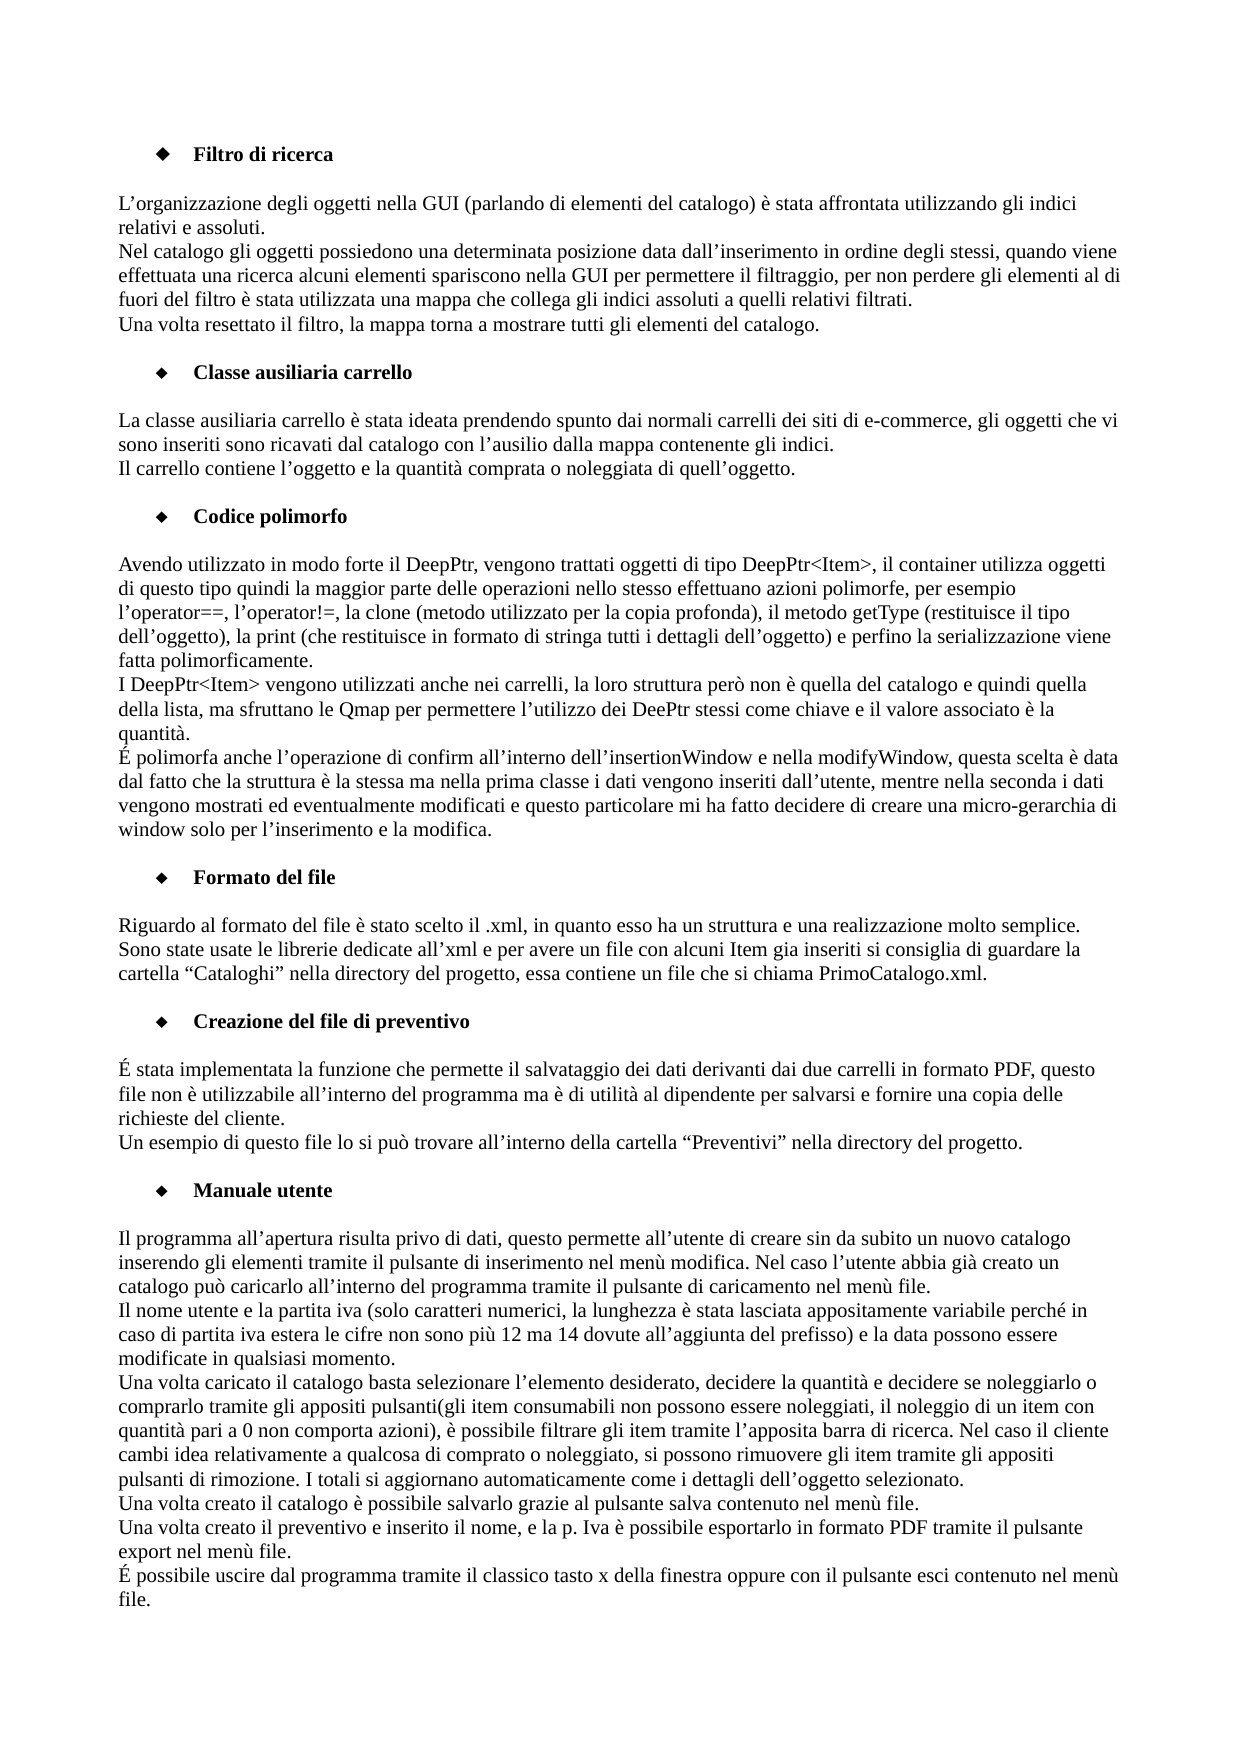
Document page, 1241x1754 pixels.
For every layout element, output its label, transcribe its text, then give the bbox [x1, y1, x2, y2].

text É polimorfa anche l’operazione di confirm all’interno dell’insertionWindow e nella modifyWindow, questa scelta è data dal fatto che la struttura è la stessa ma nella prima classe i dati vengono inseriti dall’utente, mentre nella seconda i dati vengono mostrati ed eventualmente modificati e questo particolare mi ha fatto decidere di creare una micro-gerarchia di window solo per l’inserimento e la modifica. [118, 744, 1122, 841]
text Il programma all’apertura risulta privo di dati, questo permette all’utente di creare sin da subito un nuovo catalogo inserendo gli elementi tramite il pulsante di inserimento nel menù modifica. Nel caso l’utente abbia già creato un catalogo può caricarlo all’interno del programma tramite il pulsante di caricamento nel menù file. [118, 1226, 1122, 1298]
text I DeepPtr<Item> vengono utilizzati anche nei carrelli, la loro struttura però non è quella del catalogo e quindi quella della lista, ma sfruttano le Qmap per permettere l’utilizzo dei DeePtr stessi come chiave e il valore associato è la quantità. [118, 672, 1122, 744]
text Nel catalogo gli oggetti possiedono una determinata posizione data dall’inserimento in ordine degli stessi, quando viene effettuata una ricerca alcuni elementi spariscono nella GUI per permettere il filtraggio, per non perdere gli elementi al di fuori del filtro è stata utilizzata una mappa che collega gli indici assoluti a quelli relativi filtrati. [118, 239, 1122, 311]
text Una volta creato il catalogo è possibile salvarlo grazie al pulsante salva contenuto nel menù file. [118, 1491, 1122, 1514]
text É stata implementata la funzione che permette il salvataggio dei dati derivanti dai due carrelli in formato PDF, questo file non è utilizzabile all’interno del programma ma è di utilità al dipendente per salvarsi e fornire una copia delle richieste del cliente. [118, 1057, 1122, 1129]
list Creazione del file di preventivo [156, 1009, 1122, 1033]
list Manuale utente [156, 1178, 1122, 1202]
list Formato del file [156, 865, 1122, 889]
text Il carrello contiene l’oggetto e la quantità comprata o noleggiata di quell’oggetto. [118, 456, 1122, 480]
text Avendo utilizzato in modo forte il DeepPtr, vengono trattati oggetti di tipo DeepPtr<Item>, il container utilizza oggetti di questo tipo quindi la maggior parte delle operazioni nello stesso effettuano azioni polimorfe, per esempio l’operator==, l’operator!=, la clone (metodo utilizzato per la copia profonda), il metodo getType (restituisce il tipo dell’oggetto), la print (che restituisce in formato di stringa tutti i dettagli dell’oggetto) e perfino la serializzazione viene fatta polimorficamente. [118, 552, 1122, 672]
text L’organizzazione degli oggetti nella GUI (parlando di elementi del catalogo) è stata affrontata utilizzando gli indici relativi e assoluti. [118, 191, 1122, 239]
text Una volta creato il preventivo e inserito il nome, e la p. Iva è possibile esportarlo in formato PDF tramite il pulsante export nel menù file. [118, 1514, 1122, 1563]
text Un esempio di questo file lo si può trovare all’interno della cartella “Preventivi” nella directory del progetto. [118, 1129, 1122, 1154]
list Codice polimorfo [156, 504, 1122, 528]
text Una volta caricato il catalogo basta selezionare l’elemento desiderato, decidere la quantità e decidere se noleggiarlo o comprarlo tramite gli appositi pulsanti(gli item consumabili non possono essere noleggiati, il noleggio di un item con quantità pari a 0 non comporta azioni), è possibile filtrare gli item tramite l’apposita barra di ricerca. Nel caso il cliente cambi idea relativamente a qualcosa di comprato o noleggiato, si possono rimuovere gli item tramite gli appositi pulsanti di rimozione. I totali si aggiornano automaticamente come i dettagli dell’oggetto selezionato. [118, 1370, 1122, 1491]
text Il nome utente e la partita iva (solo caratteri numerici, la lunghezza è stata lasciata appositamente variabile perché in caso di partita iva estera le cifre non sono più 12 ma 14 dovute all’aggiunta del prefisso) e la data possono essere modificate in qualsiasi momento. [118, 1298, 1122, 1370]
list Classe ausiliaria carrello [156, 359, 1122, 384]
list Filtro di ricerca [156, 142, 1122, 167]
text Una volta resettato il filtro, la mappa torna a mostrare tutti gli elementi del catalogo. [118, 311, 1122, 336]
text Sono state usate le librerie dedicate all’xml e per avere un file con alcuni Item gia inseriti si consiglia di guardare la cartella “Cataloghi” nella directory del progetto, essa contiene un file che si chiama PrimoCatalogo.xml. [118, 937, 1122, 985]
text La classe ausiliaria carrello è stata ideata prendendo spunto dai normali carrelli dei siti di e-commerce, gli oggetti che vi sono inseriti sono ricavati dal catalogo con l’ausilio dalla mappa contenente gli indici. [118, 408, 1122, 456]
text É possibile uscire dal programma tramite il classico tasto x della finestra oppure con il pulsante esci contenuto nel menù file. [118, 1563, 1122, 1611]
text Riguardo al formato del file è stato scelto il .xml, in quanto esso ha un struttura e una realizzazione molto semplice. [118, 913, 1122, 937]
